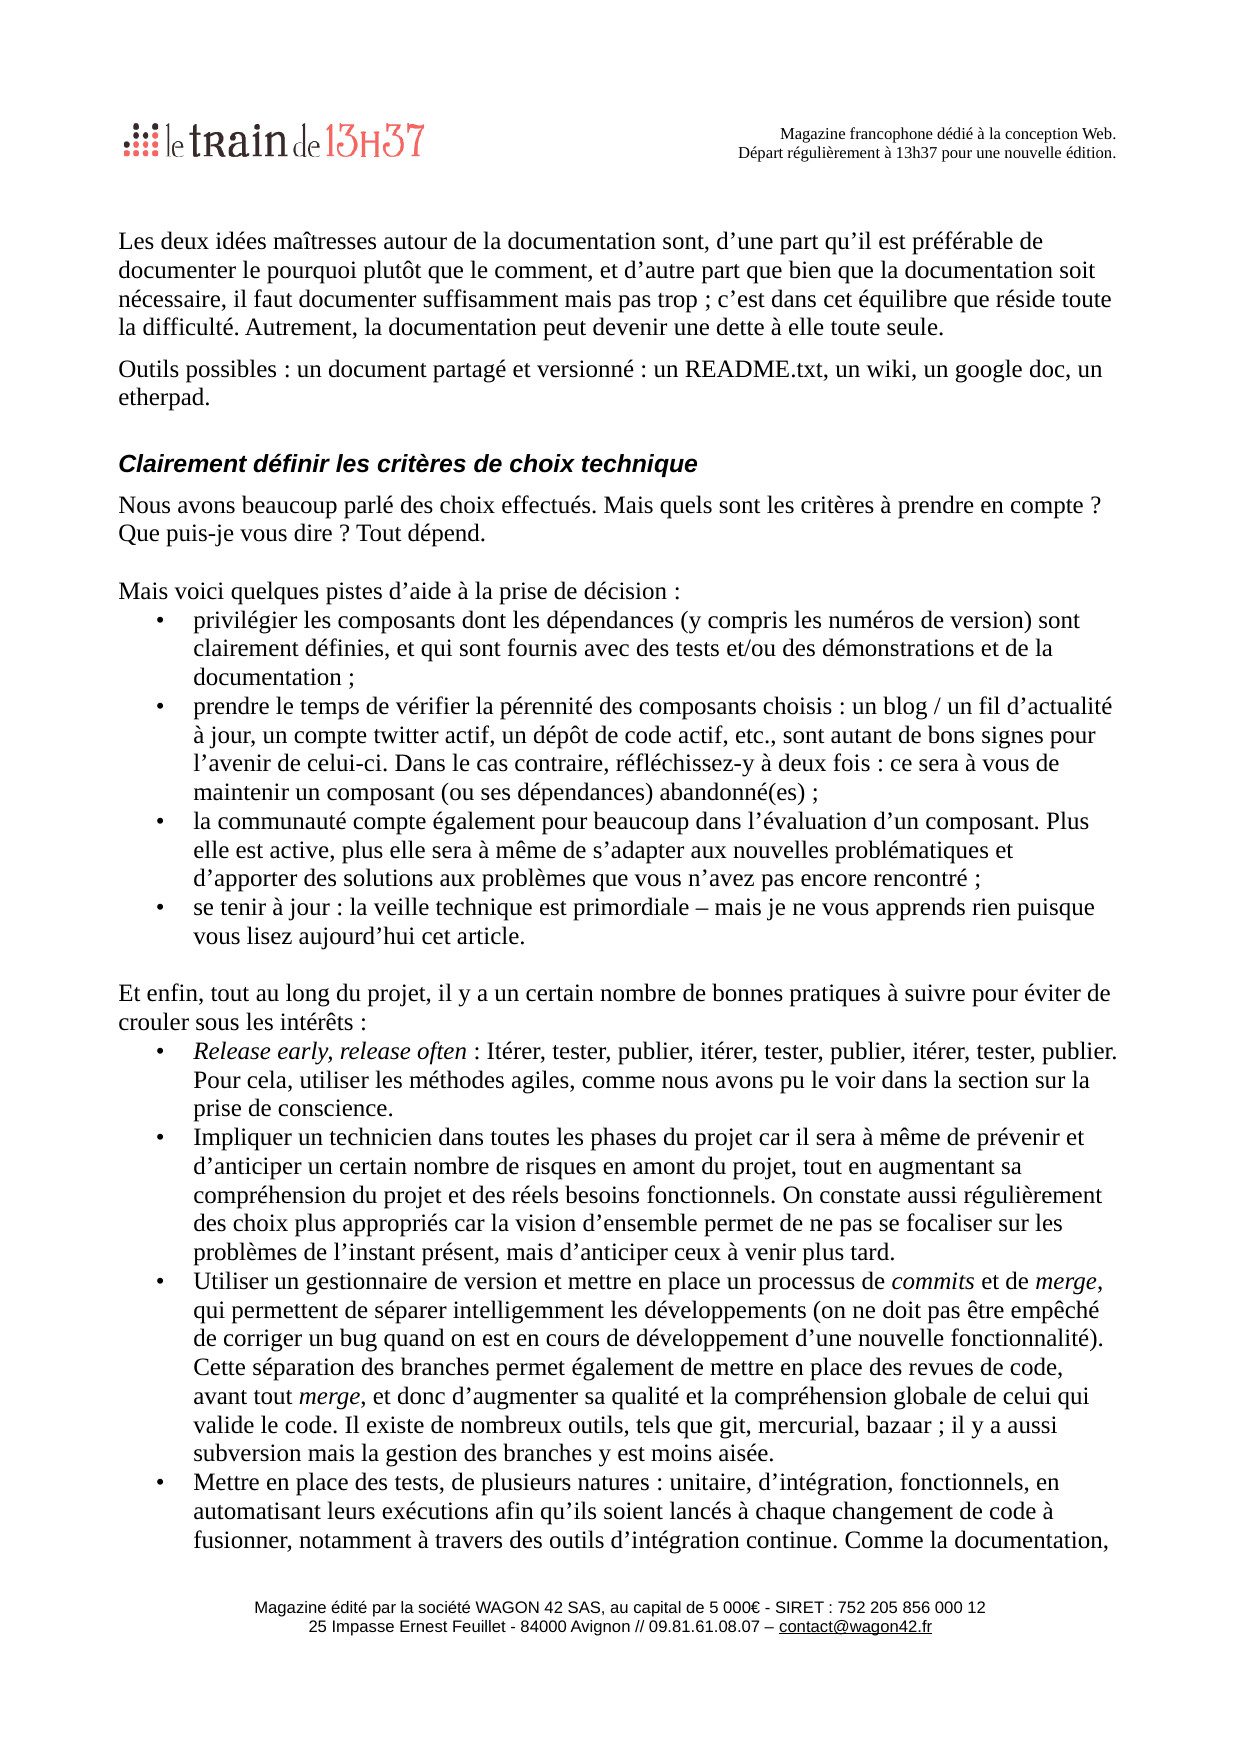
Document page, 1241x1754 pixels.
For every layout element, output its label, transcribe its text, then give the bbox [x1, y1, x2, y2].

list Mettre en place des tests, de plusieurs natures : unitaire, d’intégration, fonctionnels, en automatisant leurs exécutions afin qu’ils soient lancés à chaque changement de code à fusionner, notamment à travers des outils d’intégration continue. Comme la documentation, [156, 1467, 1122, 1553]
list Impliquer un technicien dans toutes les phases du projet car il sera à même de prévenir et d’anticiper un certain nombre de risques en amont du projet, tout en augmentant sa compréhension du projet et des réels besoins fonctionnels. On constate aussi régulièrement des choix plus appropriés car la vision d’ensemble permet de ne pas se focaliser sur les problèmes de l’instant présent, mais d’anticiper ceux à venir plus tard. [156, 1122, 1122, 1266]
list Utiliser un gestionnaire de version et mettre en place un processus de commits et de merge, qui permettent de séparer intelligemment les développements (on ne doit pas être empêché de corriger un bug quand on est en cours de développement d’une nouvelle fonctionnalité). Cette séparation des branches permet également de mettre en place des revues de code, avant tout merge, et donc d’augmenter sa qualité et la compréhension globale de celui qui valide le code. Il existe de nombreux outils, tels que git, mercurial, bazaar ; il y a aussi subversion mais la gestion des branches y est moins aisée. [156, 1266, 1122, 1467]
list prendre le temps de vérifier la pérennité des composants choisis : un blog / un fil d’actualité à jour, un compte twitter actif, un dépôt de code actif, etc., sont autant de bons signes pour l’avenir de celui-ci. Dans le cas contraire, réfléchissez-y à deux fois : ce sera à vous de maintenir un composant (ou ses dépendances) abandonné(es) ; [156, 691, 1122, 806]
subtitle Clairement définir les critères de choix technique [118, 449, 1122, 477]
list la communauté compte également pour beaucoup dans l’évaluation d’un composant. Plus elle est active, plus elle sera à même de s’adapter aux nouvelles problématiques et d’apporter des solutions aux problèmes que vous n’avez pas encore rencontré ; [156, 806, 1122, 892]
text Mais voici quelques pistes d’aide à la prise de décision : [118, 547, 1122, 605]
text Et enfin, tout au long du projet, il y a un certain nombre de bonnes pratiques à suivre pour éviter de crouler sous les intérêts : [118, 978, 1122, 1036]
text Outils possibles : un document partagé et versionné : un README.txt, un wiki, un google doc, un etherpad. [118, 354, 1122, 411]
list privilégier les composants dont les dépendances (y compris les numéros de version) sont clairement définies, et qui sont fournis avec des tests et/ou des démonstrations et de la documentation ; [156, 605, 1122, 691]
text Nous avons beaucoup parlé des choix effectués. Mais quels sont les critères à prendre en compte ? Que puis-je vous dire ? Tout dépend. [118, 490, 1122, 547]
list se tenir à jour : la veille technique est primordiale – mais je ne vous apprends rien puisque vous lisez aujourd’hui cet article. [156, 892, 1122, 950]
list Release early, release often : Itérer, tester, publier, itérer, tester, publier, itérer, tester, publier. Pour cela, utiliser les méthodes agiles, comme nous avons pu le voir dans la section sur la prise de conscience. [156, 1036, 1122, 1122]
picture [123, 123, 425, 157]
text Les deux idées maîtresses autour de la documentation sont, d’une part qu’il est préférable de documenter le pourquoi plutôt que le comment, et d’autre part que bien que la documentation soit nécessaire, il faut documenter suffisamment mais pas trop ; c’est dans cet équilibre que réside toute la difficulté. Autrement, la documentation peut devenir une dette à elle toute seule. [118, 226, 1122, 341]
